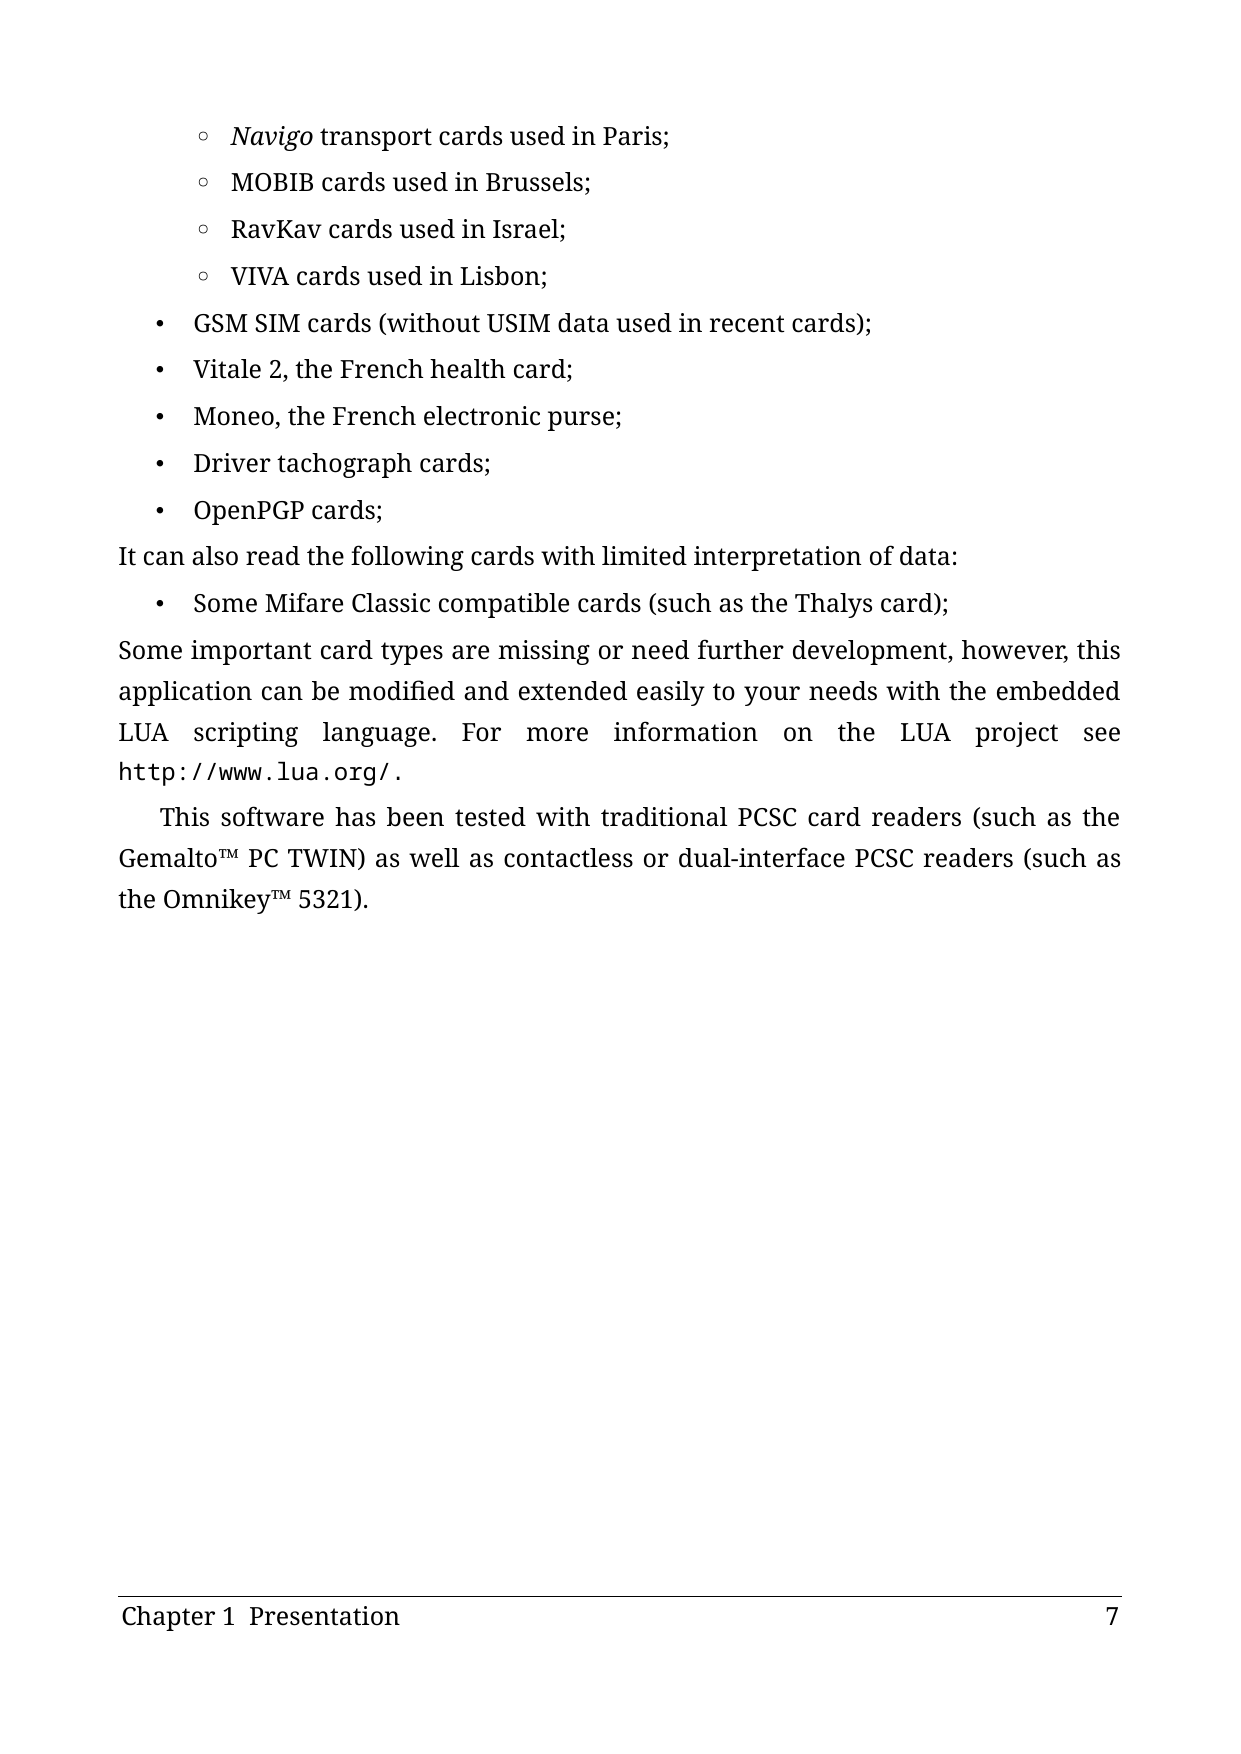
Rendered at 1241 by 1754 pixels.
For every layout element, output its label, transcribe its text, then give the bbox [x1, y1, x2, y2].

list MOBIB cards used in Brussels; [193, 165, 1122, 199]
text This software has been tested with traditional PCSC card readers (such as the Gemalto™ PC TWIN) as well as contactless or dual-interface PCSC readers (such as the Omnikey™ 5321). [118, 800, 1122, 916]
list Moneo, the French electronic purse; [156, 399, 1122, 433]
list RavKav cards used in Israel; [193, 212, 1122, 246]
list It can also read the following cards with limited interpretation of data: [81, 539, 1122, 573]
text Some important card types are missing or need further development, however, this application can be modified and extended easily to your needs with the embedded LUA scripting language. For more information on the LUA project see http://www.lua.org/. [118, 633, 1122, 787]
list OpenPGP cards; [156, 492, 1122, 526]
list Some Mifare Classic compatible cards (such as the Thalys card); [156, 586, 1122, 620]
list GSM SIM cards (without USIM data used in recent cards); [156, 305, 1122, 339]
list Vitale 2, the French health card; [156, 352, 1122, 386]
list VIVA cards used in Lisbon; [193, 258, 1122, 292]
list Navigo transport cards used in Paris; [193, 118, 1122, 152]
list Driver tachograph cards; [156, 446, 1122, 479]
